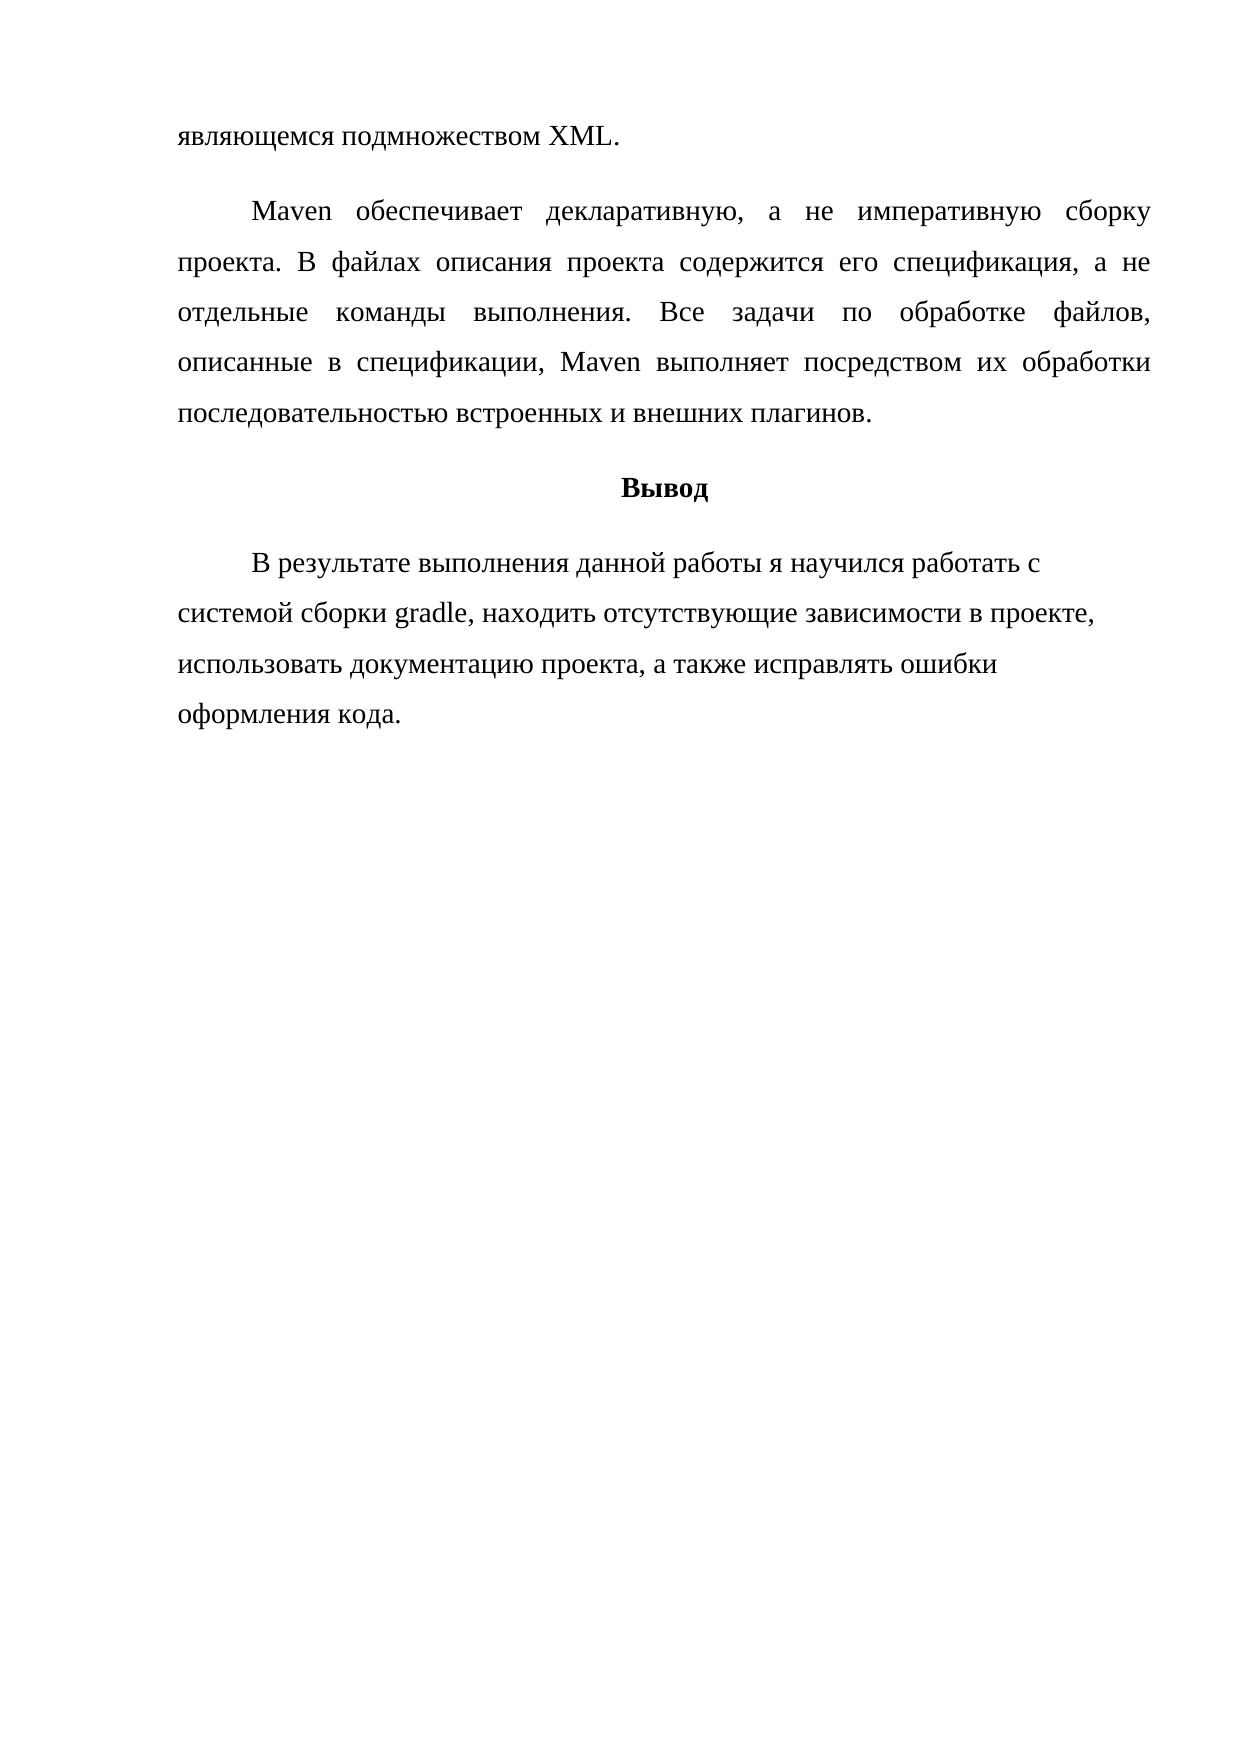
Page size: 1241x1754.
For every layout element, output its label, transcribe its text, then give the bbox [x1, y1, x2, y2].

text В результате выполнения данной работы я научился работать с системой сборки gradle, находить отсутствующие зависимости в проекте, использовать документацию проекта, а также исправлять ошибки оформления кода. [177, 545, 1152, 730]
text Вывод [177, 470, 1152, 503]
text Maven обеспечивает декларативную, а не императивную сборку проекта. В файлах описания проекта содержится его спецификация, а не отдельные команды выполнения. Все задачи по обработке файлов, описанные в спецификации, Maven выполняет посредством их обработки последовательностью встроенных и внешних плагинов. [177, 193, 1152, 428]
text являющемся подмножеством XML. [177, 118, 1152, 152]
